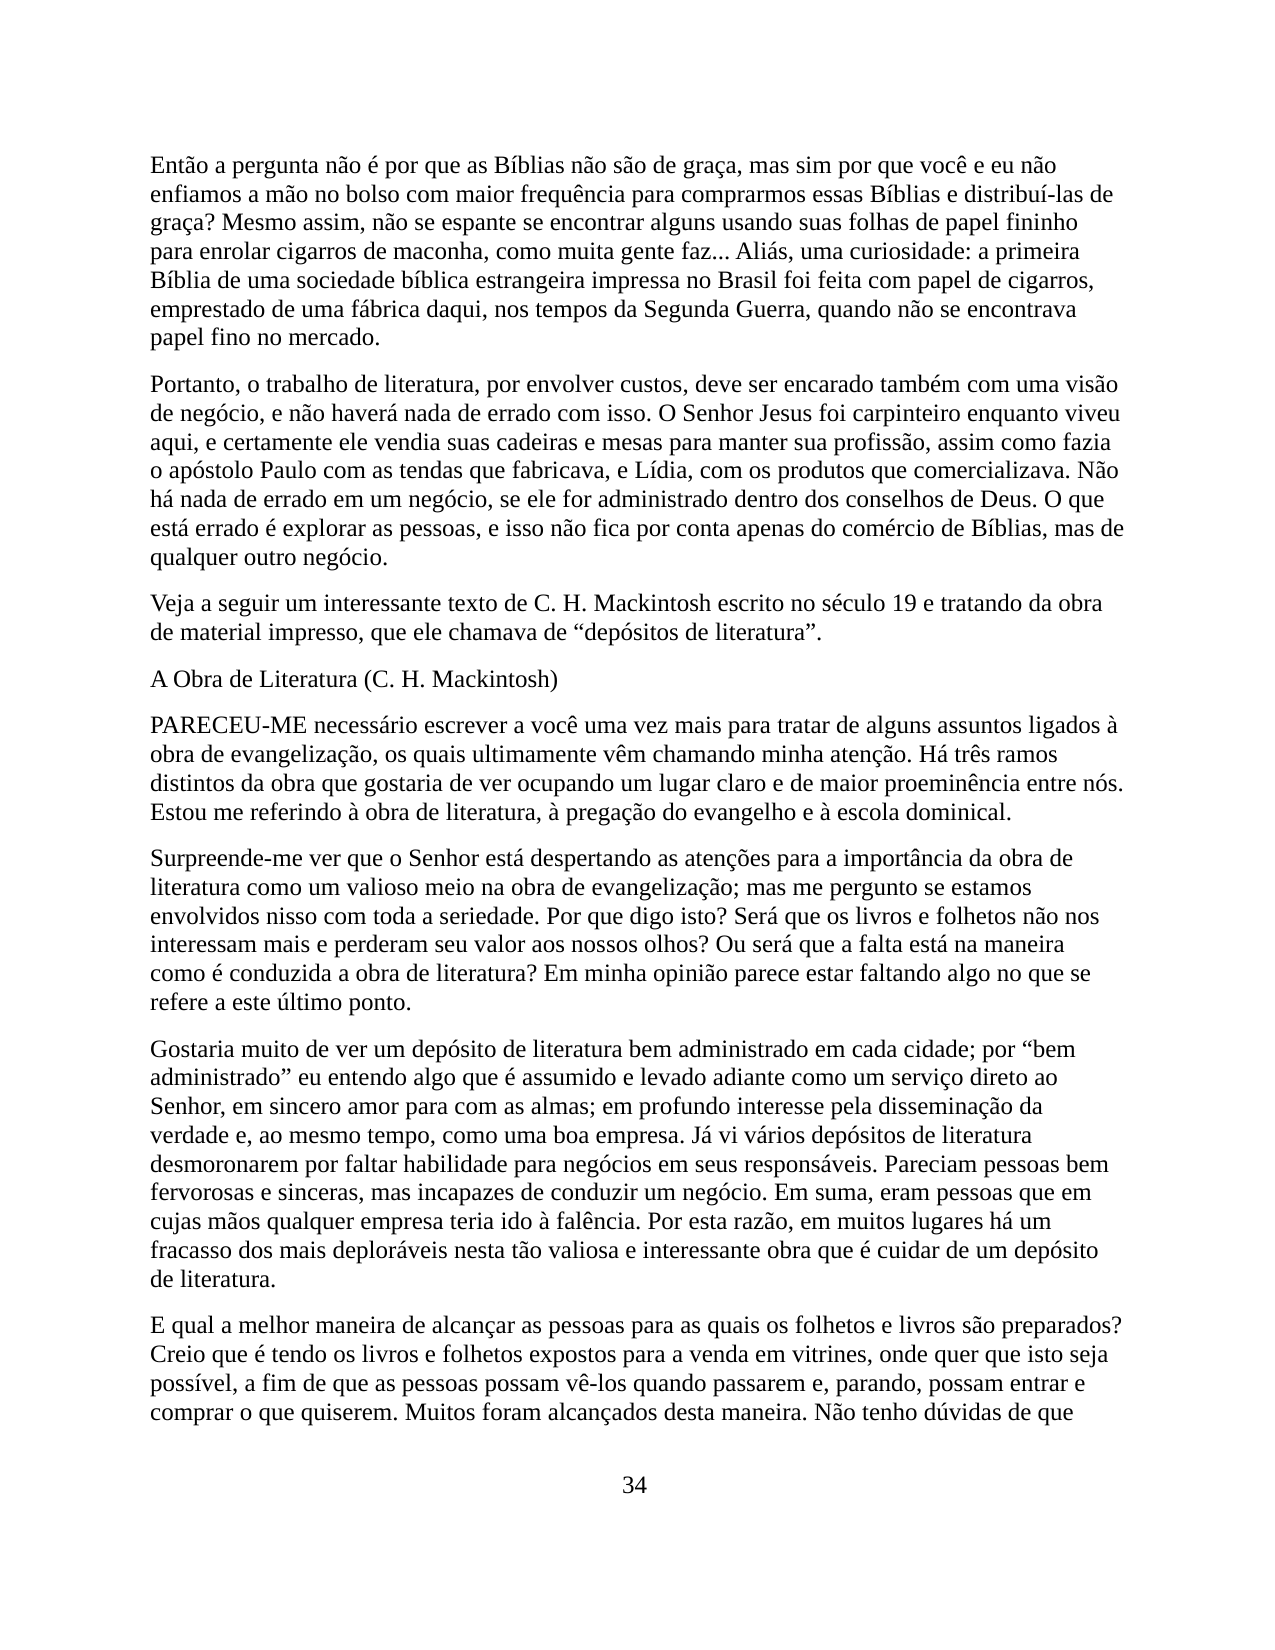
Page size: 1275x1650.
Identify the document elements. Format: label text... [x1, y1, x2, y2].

text E qual a melhor maneira de alcançar as pessoas para as quais os folhetos e livros são preparados? Creio que é tendo os livros e folhetos expostos para a venda em vitrines, onde quer que isto seja possível, a fim de que as pessoas possam vê-los quando passarem e, parando, possam entrar e comprar o que quiserem. Muitos foram alcançados desta maneira. Não tenho dúvidas de que [150, 1310, 1125, 1425]
text Portanto, o trabalho de literatura, por envolver custos, deve ser encarado também com uma visão de negócio, e não haverá nada de errado com isso. O Senhor Jesus foi carpinteiro enquanto viveu aqui, e certamente ele vendia suas cadeiras e mesas para manter sua profissão, assim como fazia o apóstolo Paulo com as tendas que fabricava, e Lídia, com os produtos que comercializava. Não há nada de errado em um negócio, se ele for administrado dentro dos conselhos de Deus. O que está errado é explorar as pessoas, e isso não fica por conta apenas do comércio de Bíblias, mas de qualquer outro negócio. [150, 369, 1125, 570]
text PARECEU-ME necessário escrever a você uma vez mais para tratar de alguns assuntos ligados à obra de evangelização, os quais ultimamente vêm chamando minha atenção. Há três ramos distintos da obra que gostaria de ver ocupando um lugar claro e de maior proeminência entre nós. Estou me referindo à obra de literatura, à pregação do evangelho e à escola dominical. [150, 710, 1125, 825]
text Surpreende-me ver que o Senhor está despertando as atenções para a importância da obra de literatura como um valioso meio na obra de evangelização; mas me pergunto se estamos envolvidos nisso com toda a seriedade. Por que digo isto? Será que os livros e folhetos não nos interessam mais e perderam seu valor aos nossos olhos? Ou será que a falta está na maneira como é conduzida a obra de literatura? Em minha opinião parece estar faltando algo no que se refere a este último ponto. [150, 843, 1125, 1016]
text Veja a seguir um interessante texto de C. H. Mackintosh escrito no século 19 e tratando da obra de material impresso, que ele chamava de “depósitos de literatura”. [150, 588, 1125, 646]
text Gostaria muito de ver um depósito de literatura bem administrado em cada cidade; por “bem administrado” eu entendo algo que é assumido e levado adiante como um serviço direto ao Senhor, em sincero amor para com as almas; em profundo interesse pela disseminação da verdade e, ao mesmo tempo, como uma boa empresa. Já vi vários depósitos de literatura desmoronarem por faltar habilidade para negócios em seus responsáveis. Pareciam pessoas bem fervorosas e sinceras, mas incapazes de conduzir um negócio. Em suma, eram pessoas que em cujas mãos qualquer empresa teria ido à falência. Por esta razão, em muitos lugares há um fracasso dos mais deploráveis nesta tão valiosa e interessante obra que é cuidar de um depósito de literatura. [150, 1034, 1125, 1292]
text A Obra de Literatura (C. H. Mackintosh) [150, 664, 1125, 692]
text Então a pergunta não é por que as Bíblias não são de graça, mas sim por que você e eu não enfiamos a mão no bolso com maior frequência para comprarmos essas Bíblias e distribuí-las de graça? Mesmo assim, não se espante se encontrar alguns usando suas folhas de papel fininho para enrolar cigarros de maconha, como muita gente faz... Aliás, uma curiosidade: a primeira Bíblia de uma sociedade bíblica estrangeira impressa no Brasil foi feita com papel de cigarros, emprestado de uma fábrica daqui, nos tempos da Segunda Guerra, quando não se encontrava papel fino no mercado. [150, 150, 1125, 351]
